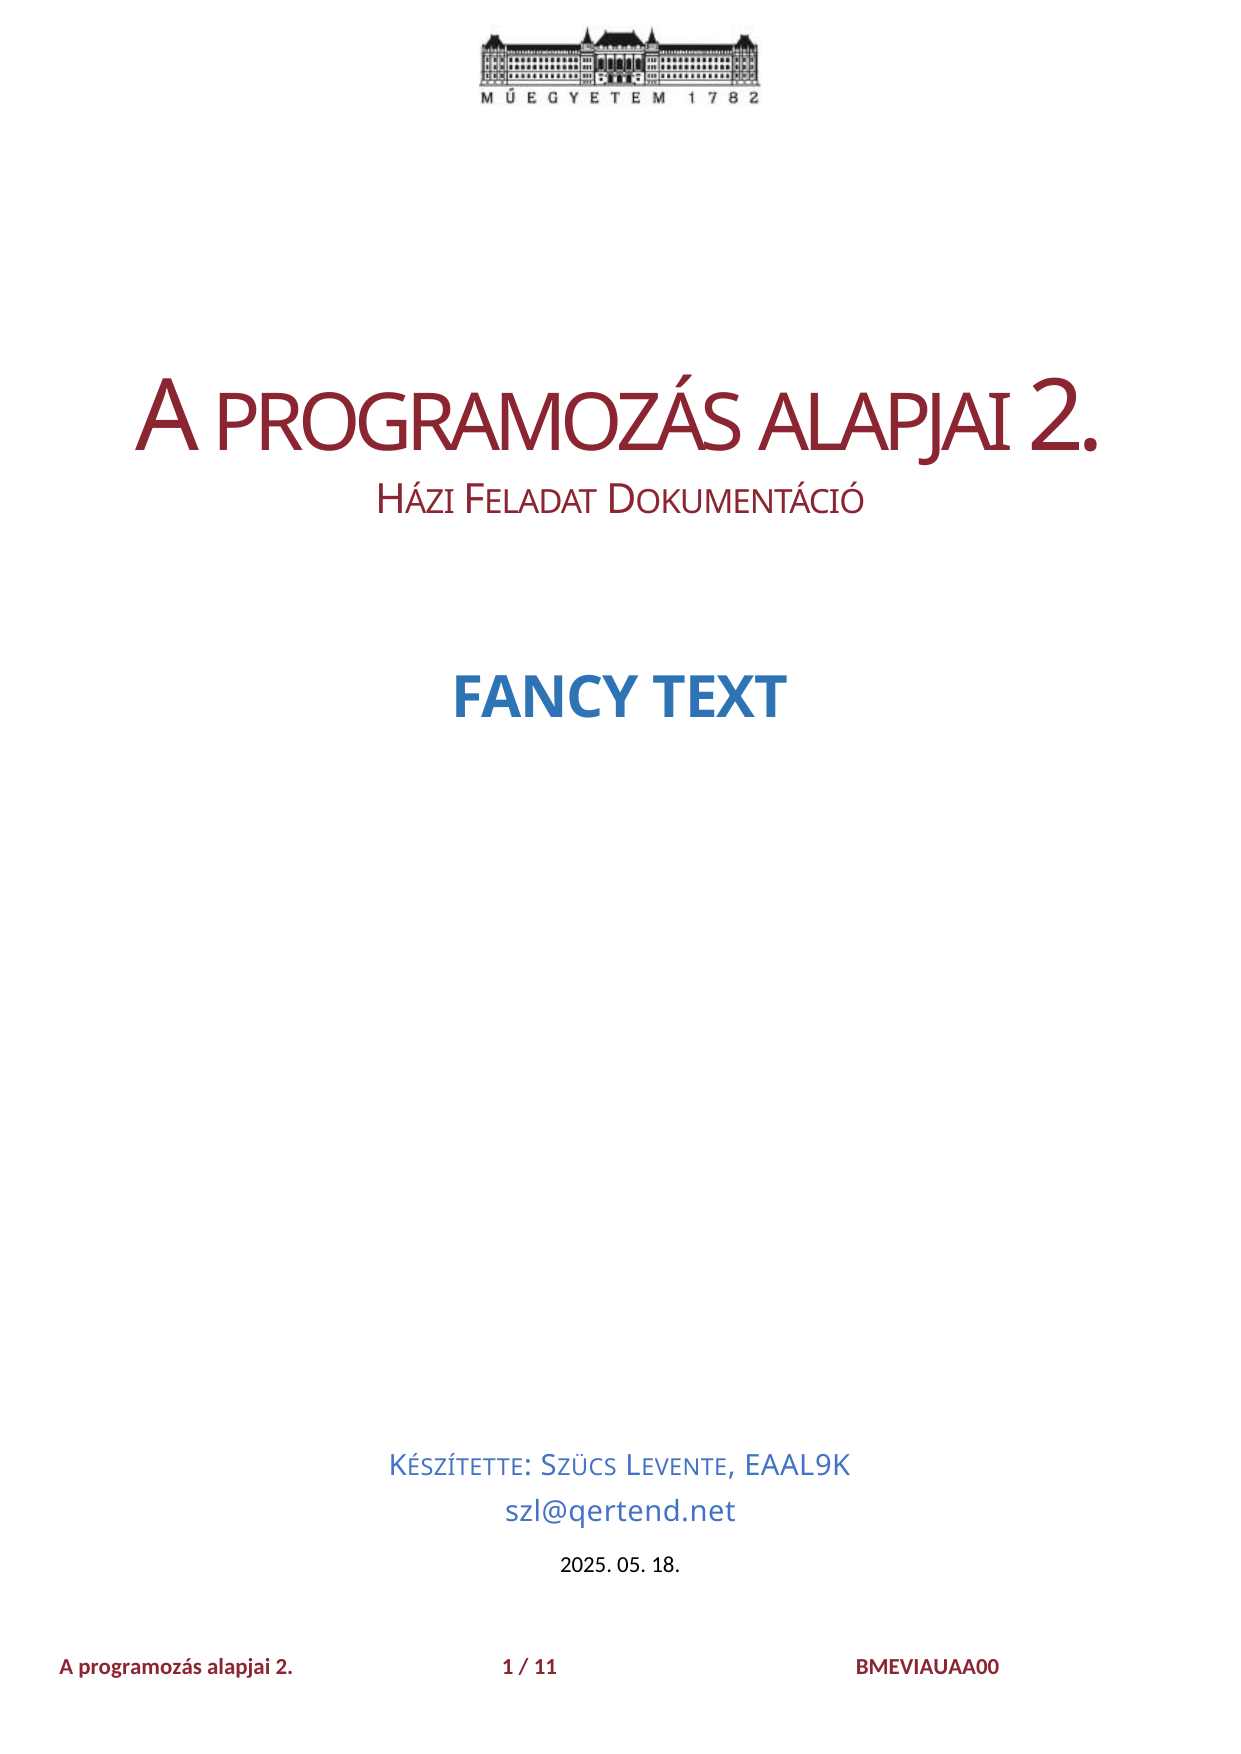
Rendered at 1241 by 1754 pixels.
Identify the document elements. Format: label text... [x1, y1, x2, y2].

title A programozás alapjai 2. [59, 375, 1181, 469]
text szl@qertend.net [59, 1490, 1181, 1530]
subtitle Készítette: Szücs Levente, EAAL9K [59, 1422, 1181, 1490]
text Házi Feladat Dokumentáció [59, 469, 1181, 526]
subtitle FANCY TEXT [59, 655, 1181, 735]
text 2025. 05. 18. [59, 1550, 1181, 1578]
picture [478, 25, 762, 107]
